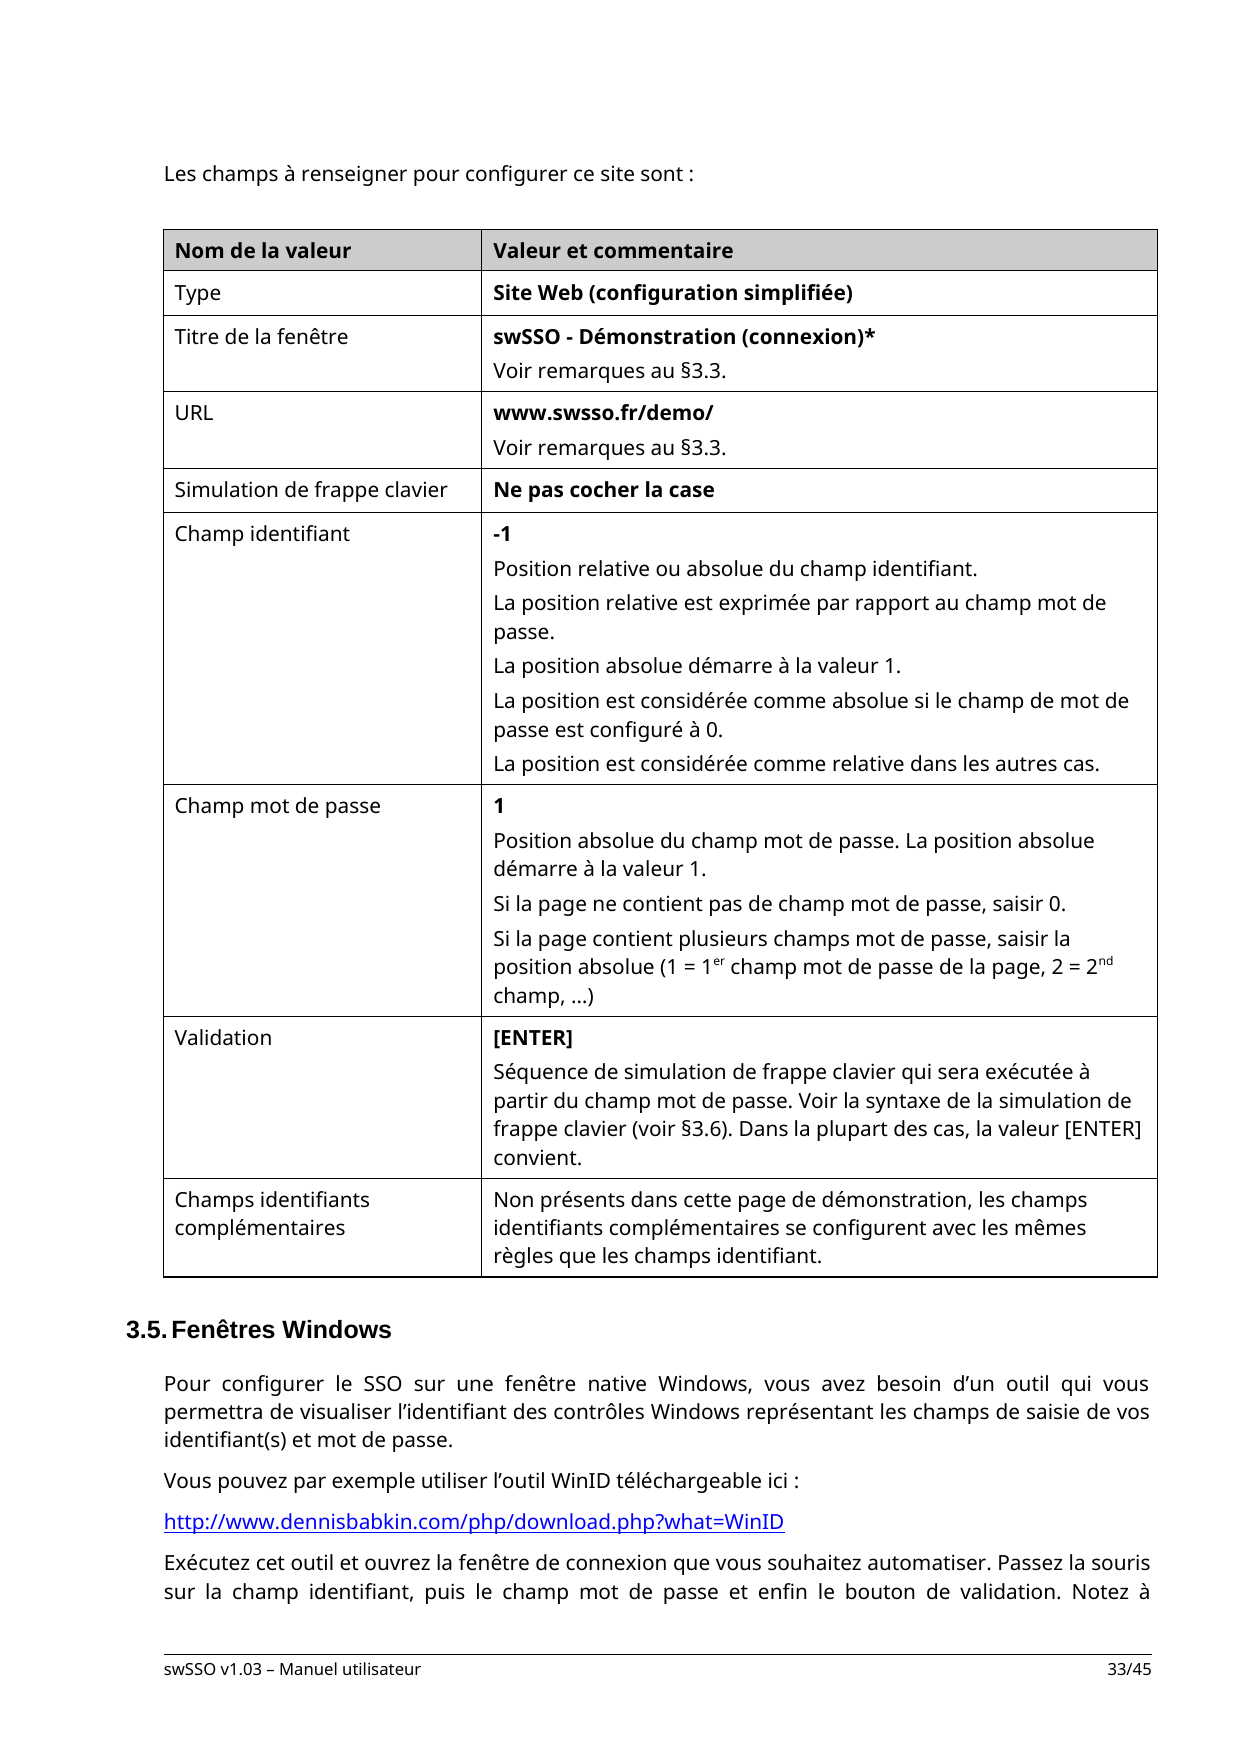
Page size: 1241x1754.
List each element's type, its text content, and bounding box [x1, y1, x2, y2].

table_cell Champ mot de passe [164, 785, 481, 1016]
table_cell -1 Position relative ou absolue du champ identifiant. La position relative est exprimée par rapport au champ mot de passe. La position absolue démarre à la valeur 1. La position est considérée comme absolue si le champ de mot de passe est configuré à 0. La position est considérée comme relative dans les autres cas. [482, 513, 1157, 784]
table_header Valeur et commentaire [482, 230, 1157, 270]
text Les champs à renseigner pour configurer ce site sont : [164, 159, 1152, 187]
subtitle Fenêtres Windows [126, 1315, 1152, 1344]
table_cell Non présents dans cette page de démonstration, les champs identifiants complémentaires se configurent avec les mêmes règles que les champs identifiant. [482, 1179, 1157, 1276]
text Exécutez cet outil et ouvrez la fenêtre de connexion que vous souhaitez automatiser. Passez la souris sur la champ identifiant, puis le champ mot de passe et enfin le bouton de validation. Notez à [164, 1548, 1152, 1605]
table_cell www.swsso.fr/demo/ Voir remarques au §3.3. [482, 392, 1157, 468]
table_cell swSSO - Démonstration (connexion)* Voir remarques au §3.3. [482, 316, 1157, 391]
table_cell [ENTER] Séquence de simulation de frappe clavier qui sera exécutée à partir du champ mot de passe. Voir la syntaxe de la simulation de frappe clavier (voir §3.6). Dans la plupart des cas, la valeur [ENTER] convient. [482, 1017, 1157, 1177]
table_cell Champs identifiants complémentaires [164, 1179, 481, 1276]
table_cell Simulation de frappe clavier [164, 469, 481, 512]
table_cell Titre de la fenêtre [164, 316, 481, 391]
table_cell Champ identifiant [164, 513, 481, 784]
table_cell Validation [164, 1017, 481, 1177]
table_cell Ne pas cocher la case [482, 469, 1157, 512]
table_cell Site Web (configuration simplifiée) [482, 271, 1157, 314]
table_cell URL [164, 392, 481, 468]
text Vous pouvez par exemple utiliser l’outil WinID téléchargeable ici : [164, 1466, 1152, 1495]
text Pour configurer le SSO sur une fenêtre native Windows, vous avez besoin d’un outil qui vous permettra de visualiser l’identifiant des contrôles Windows représentant les champs de saisie de vos identifiant(s) et mot de passe. [164, 1369, 1152, 1454]
table_cell Type [164, 271, 481, 314]
text http://www.dennisbabkin.com/php/download.php?what=WinID [164, 1507, 1152, 1536]
table_cell 1 Position absolue du champ mot de passe. La position absolue démarre à la valeur 1. Si la page ne contient pas de champ mot de passe, saisir 0. Si la page contient plusieurs champs mot de passe, saisir la position absolue (1 = 1er champ mot de passe de la page, 2 = 2nd champ, …) [482, 785, 1157, 1016]
table_header Nom de la valeur [164, 230, 481, 270]
